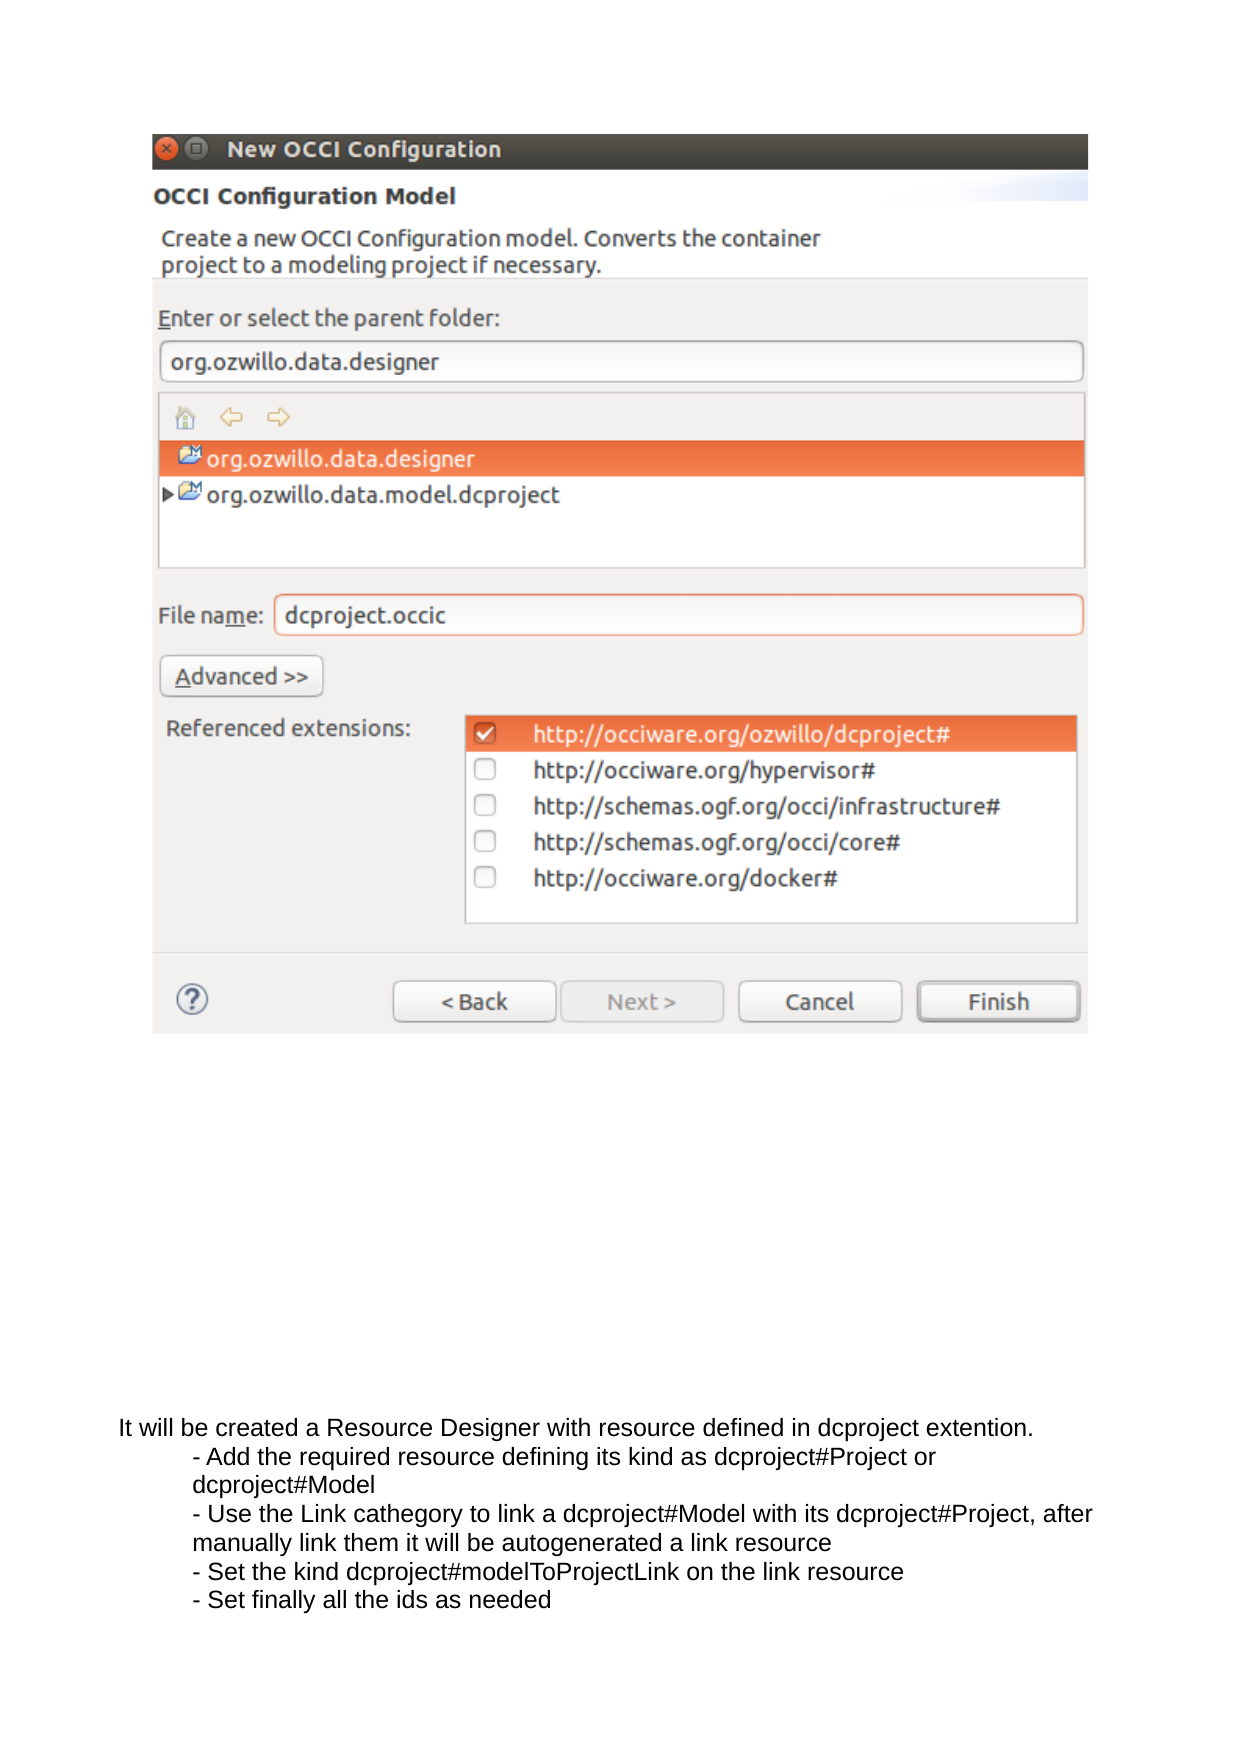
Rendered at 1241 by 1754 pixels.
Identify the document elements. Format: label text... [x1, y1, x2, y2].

text - Set the kind dcproject#modelToProjectLink on the link resource [192, 1557, 1122, 1585]
text - Set finally all the ids as needed [192, 1585, 1122, 1614]
text It will be created a Resource Designer with resource defined in dcproject extention. [118, 1413, 1122, 1442]
text - Use the Link cathegory to link a dcproject#Model with its dcproject#Project, after manually link them it will be autogenerated a link resource [192, 1499, 1122, 1557]
picture [152, 134, 1089, 1040]
text - Add the required resource defining its kind as dcproject#Project or dcproject#Model [192, 1442, 1122, 1499]
